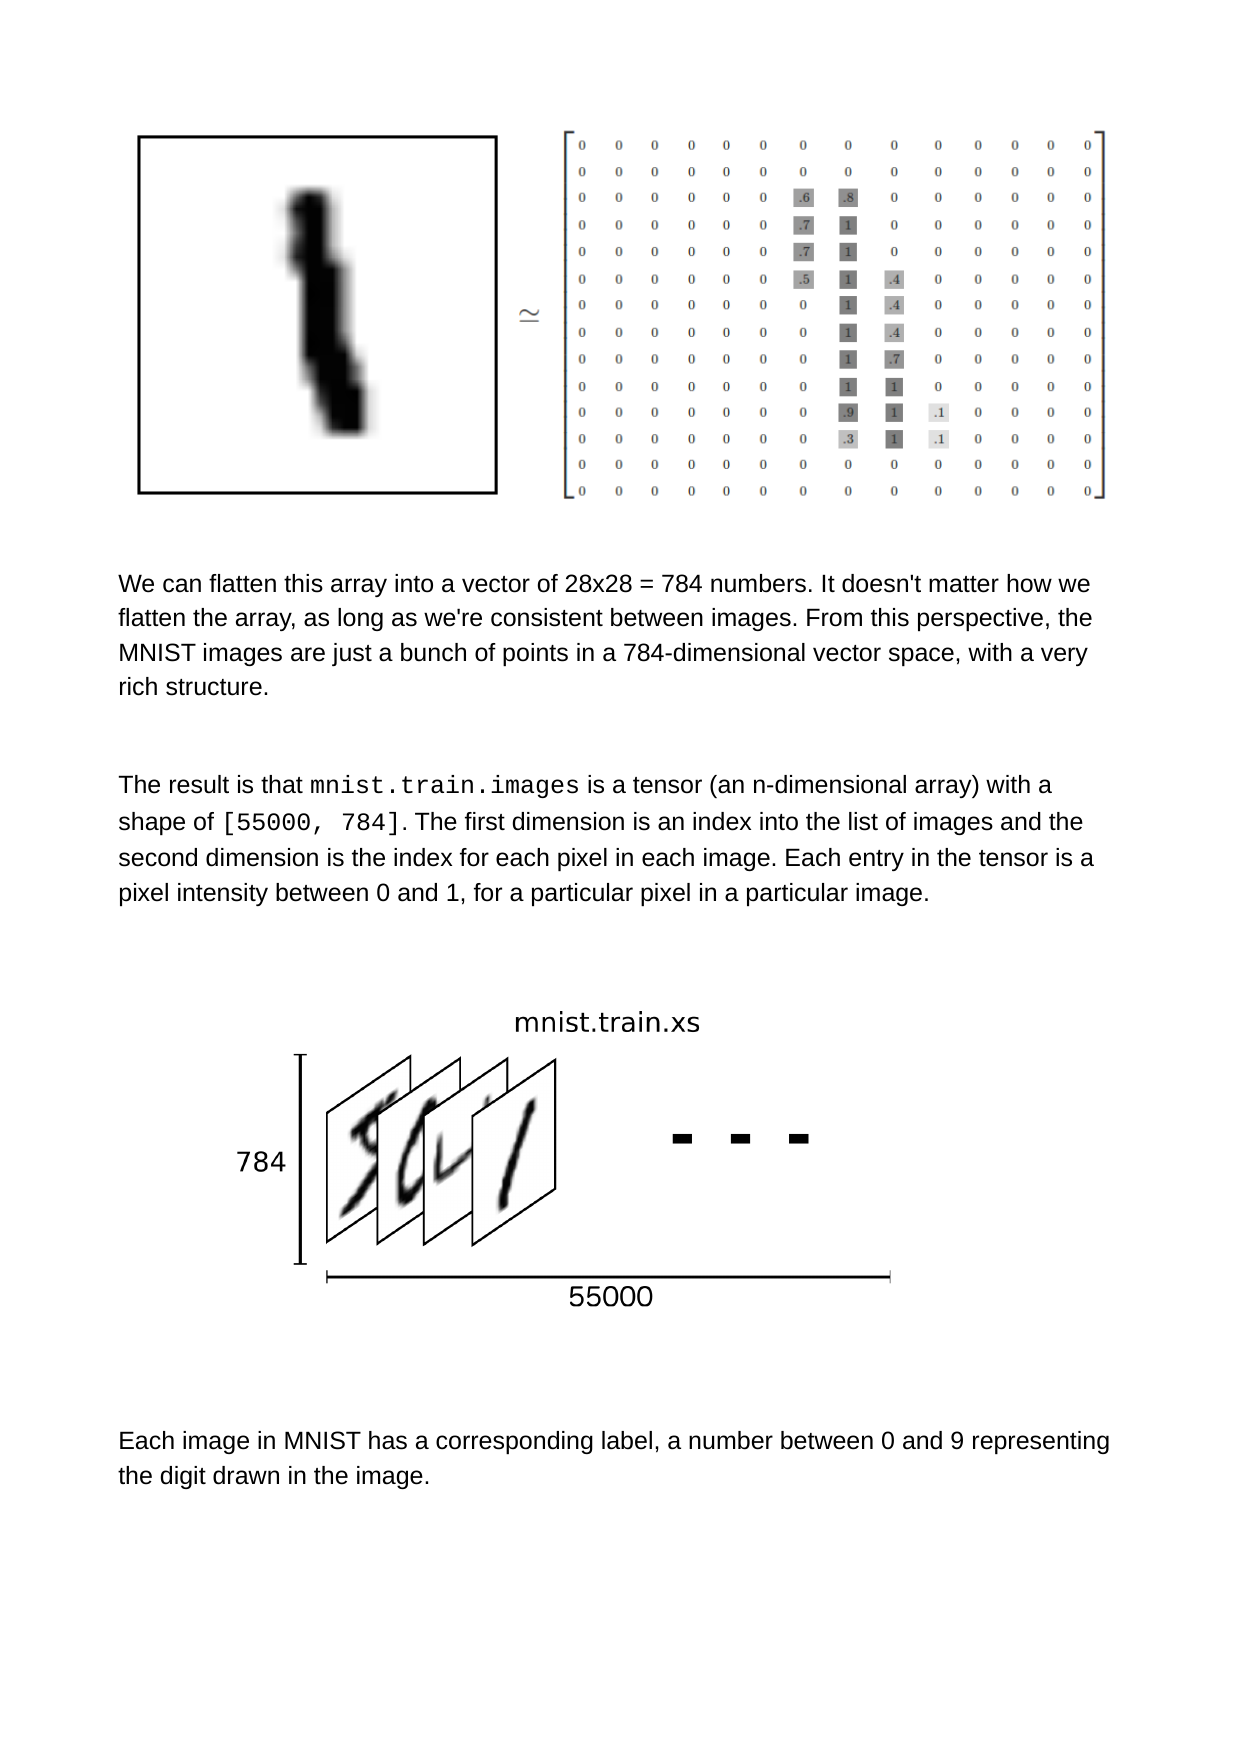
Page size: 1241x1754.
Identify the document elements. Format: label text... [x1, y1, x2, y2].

text The result is that mnist.train.images is a tensor (an n-dimensional array) with a shape of [55000, 784]. The first dimension is an index into the list of images and the second dimension is the index for each pixel in each image. Each entry in the tensor is a pixel intensity between 0 and 1, for a particular pixel in a particular image. [118, 770, 1122, 907]
picture [237, 1011, 891, 1307]
text We can flatten this array into a vector of 28x28 = 784 numbers. It doesn't matter how we flatten the array, as long as we're consistent between images. From this perspective, the MNIST images are just a bunch of points in a 784-dimensional vector space, with a very rich structure. [118, 568, 1122, 701]
picture [118, 118, 1123, 514]
text Each image in MNIST has a corresponding label, a number between 0 and 9 representing the digit drawn in the image. [118, 1426, 1122, 1489]
